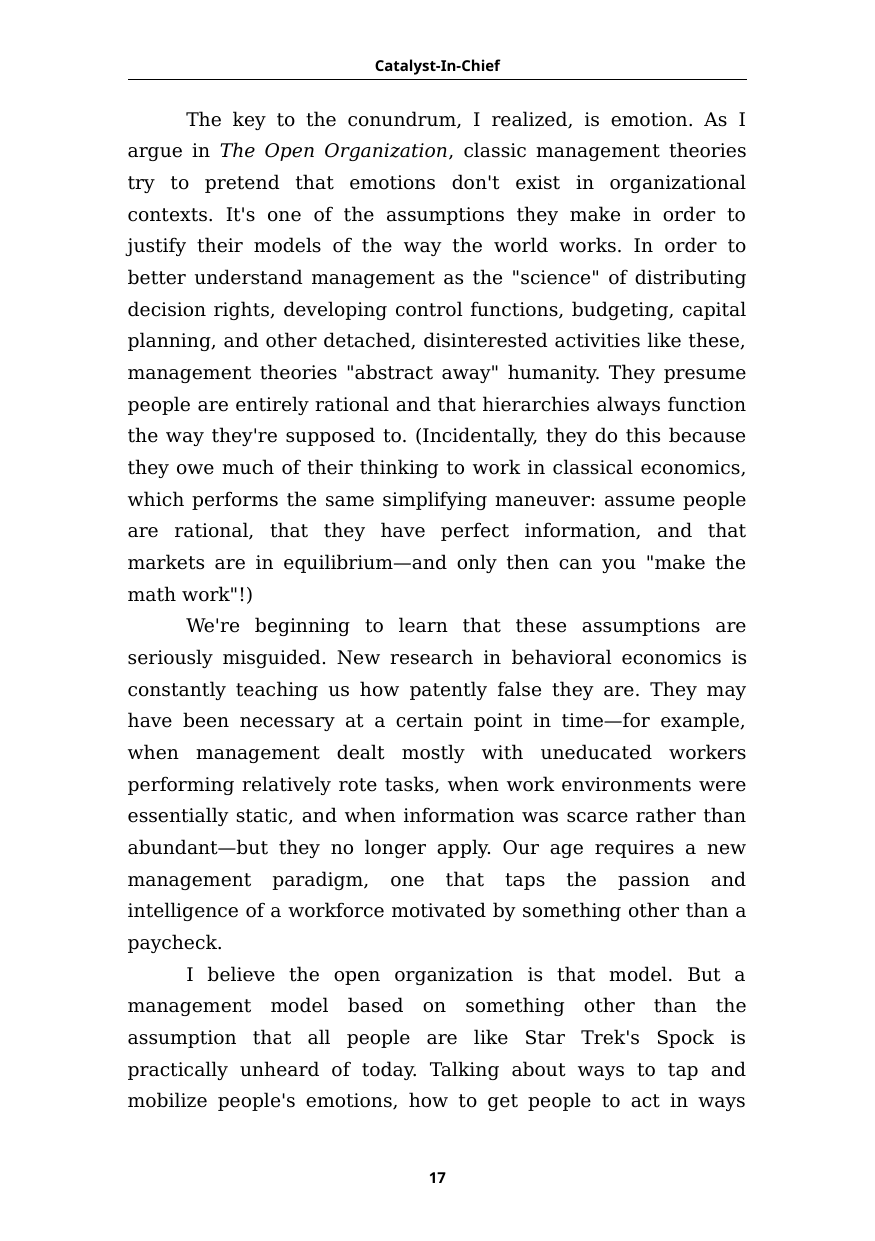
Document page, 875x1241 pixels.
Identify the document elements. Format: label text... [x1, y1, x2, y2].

text I believe the open organization is that model. But a management model based on something other than the assumption that all people are like Star Trek's Spock is practically unheard of today. Talking about ways to tap and mobilize people's emotions, how to get people to act in ways [127, 964, 747, 1112]
text We're beginning to learn that these assumptions are seriously misguided. New research in behavioral economics is constantly teaching us how patently false they are. They may have been necessary at a certain point in time—for example, when management dealt mostly with uneducated workers performing relatively rote tasks, when work environments were essentially static, and when information was scarce rather than abundant—but they no longer apply. Our age requires a new management paradigm, one that taps the passion and intelligence of a workforce motivated by something other than a paycheck. [127, 615, 747, 954]
text The key to the conundrum, I realized, is emotion. As I argue in The Open Organization, classic management theories try to pretend that emotions don't exist in organizational contexts. It's one of the assumptions they make in order to justify their models of the way the world works. In order to better understand management as the "science" of distributing decision rights, developing control functions, budgeting, capital planning, and other detached, disinterested activities like these, management theories "abstract away" humanity. They presume people are entirely rational and that hierarchies always function the way they're supposed to. (Incidentally, they do this because they owe much of their thinking to work in classical economics, which performs the same simplifying maneuver: assume people are rational, that they have perfect information, and that markets are in equilibrium—and only then can you "make the math work"!) [127, 109, 747, 606]
